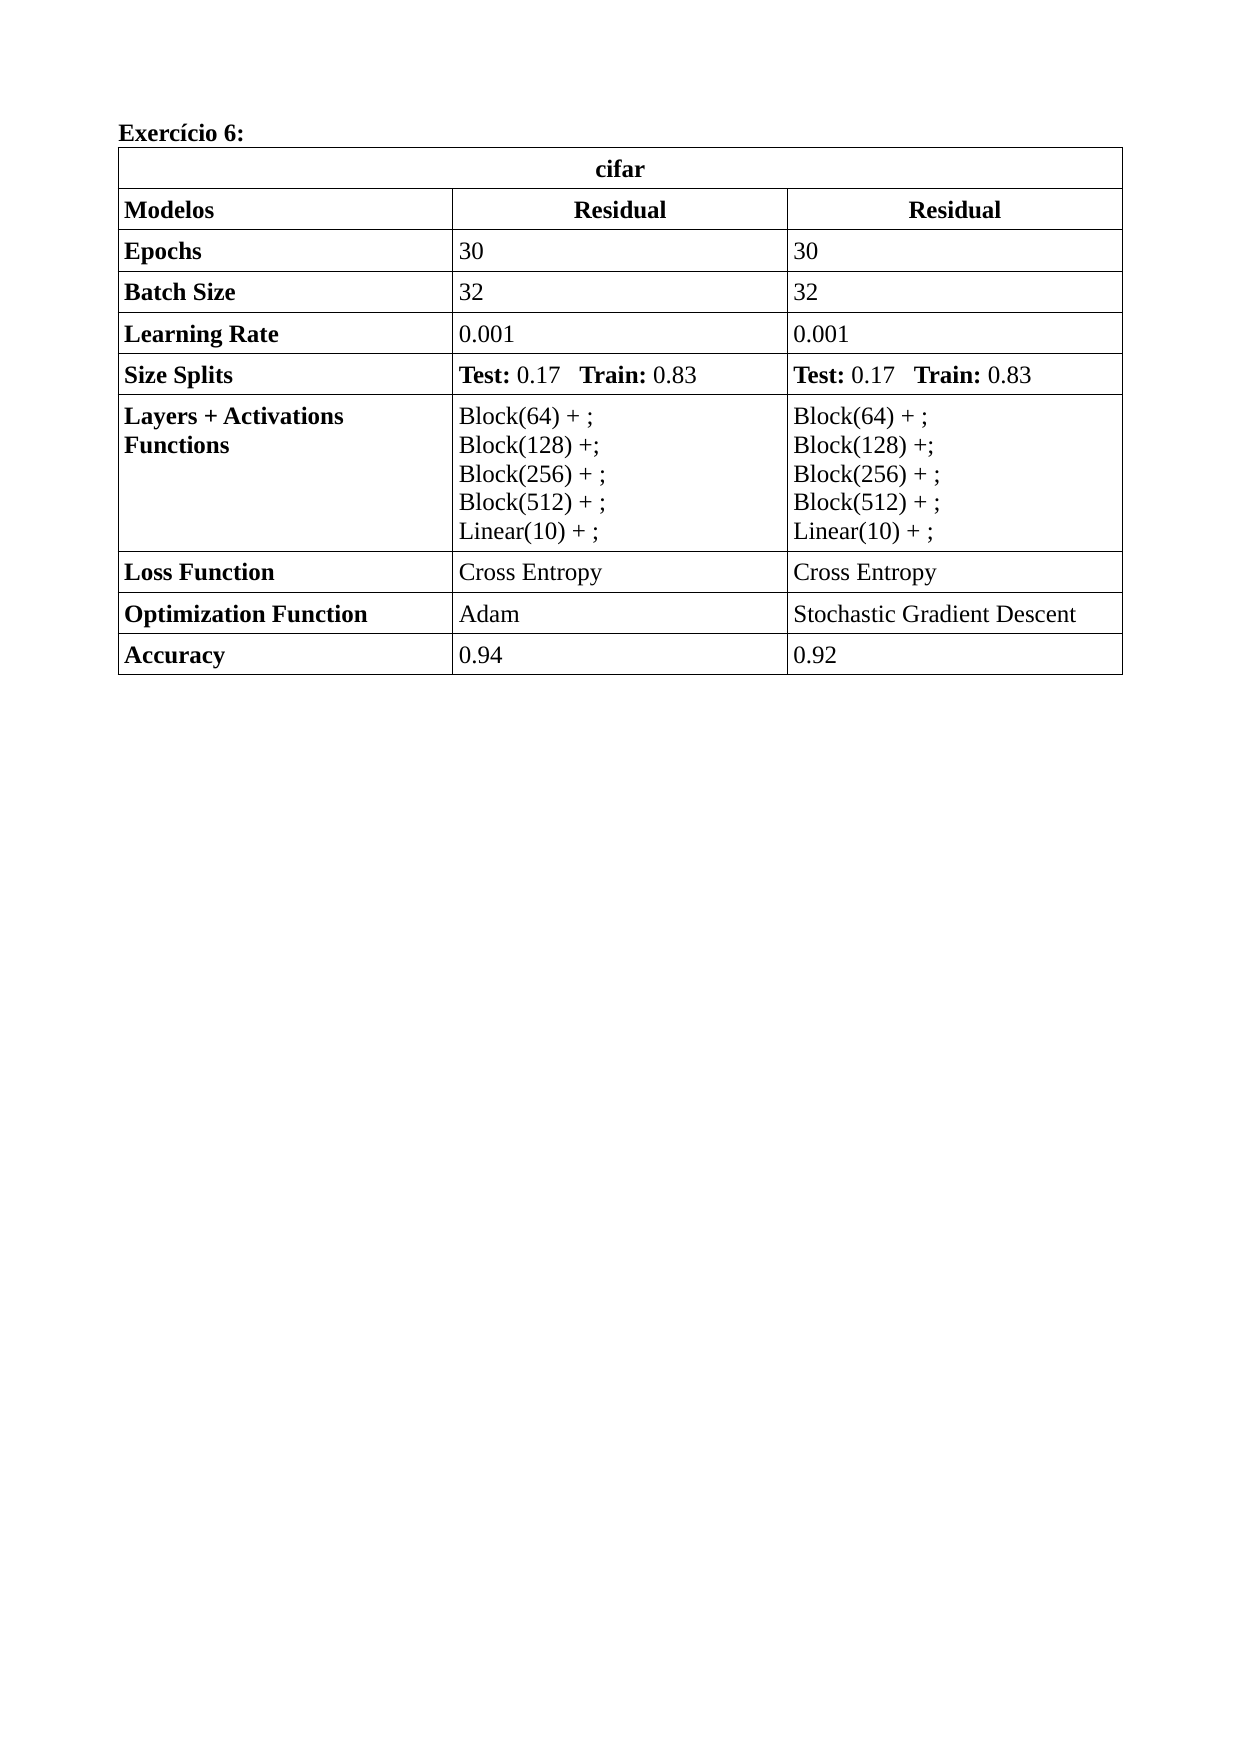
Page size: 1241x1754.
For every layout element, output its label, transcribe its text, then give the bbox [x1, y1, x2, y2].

table_cell 30 [788, 230, 1122, 271]
table_cell Residual [788, 189, 1122, 229]
table_cell Cross Entropy [788, 552, 1122, 592]
table_cell Epochs [119, 230, 452, 271]
table_cell 32 [788, 272, 1122, 312]
table_cell Loss Function [119, 552, 452, 592]
table_cell Test: 0.17 Train: 0.83 [788, 354, 1122, 394]
text Exercício 6: [118, 118, 1122, 147]
table_cell 0.92 [788, 634, 1122, 674]
table_cell 30 [453, 230, 787, 271]
table_cell Block(64) + ; Block(128) +; Block(256) + ; Block(512) + ; Linear(10) + ; [453, 395, 787, 551]
table_cell Adam [453, 593, 787, 633]
table_cell Accuracy [119, 634, 452, 674]
table_cell 0.001 [788, 313, 1122, 353]
table_cell Learning Rate [119, 313, 452, 353]
table_cell Modelos [119, 189, 452, 229]
table_cell Batch Size [119, 272, 452, 312]
table_cell Layers + Activations Functions [119, 395, 452, 551]
table_header cifar [119, 148, 1122, 188]
table_cell Residual [453, 189, 787, 229]
table_cell Cross Entropy [453, 552, 787, 592]
table_cell Test: 0.17 Train: 0.83 [453, 354, 787, 394]
table_cell 0.001 [453, 313, 787, 353]
table_cell Stochastic Gradient Descent [788, 593, 1122, 633]
table_cell 32 [453, 272, 787, 312]
table_cell Optimization Function [119, 593, 452, 633]
table_cell 0.94 [453, 634, 787, 674]
table_cell Block(64) + ; Block(128) +; Block(256) + ; Block(512) + ; Linear(10) + ; [788, 395, 1122, 551]
table_cell Size Splits [119, 354, 452, 394]
